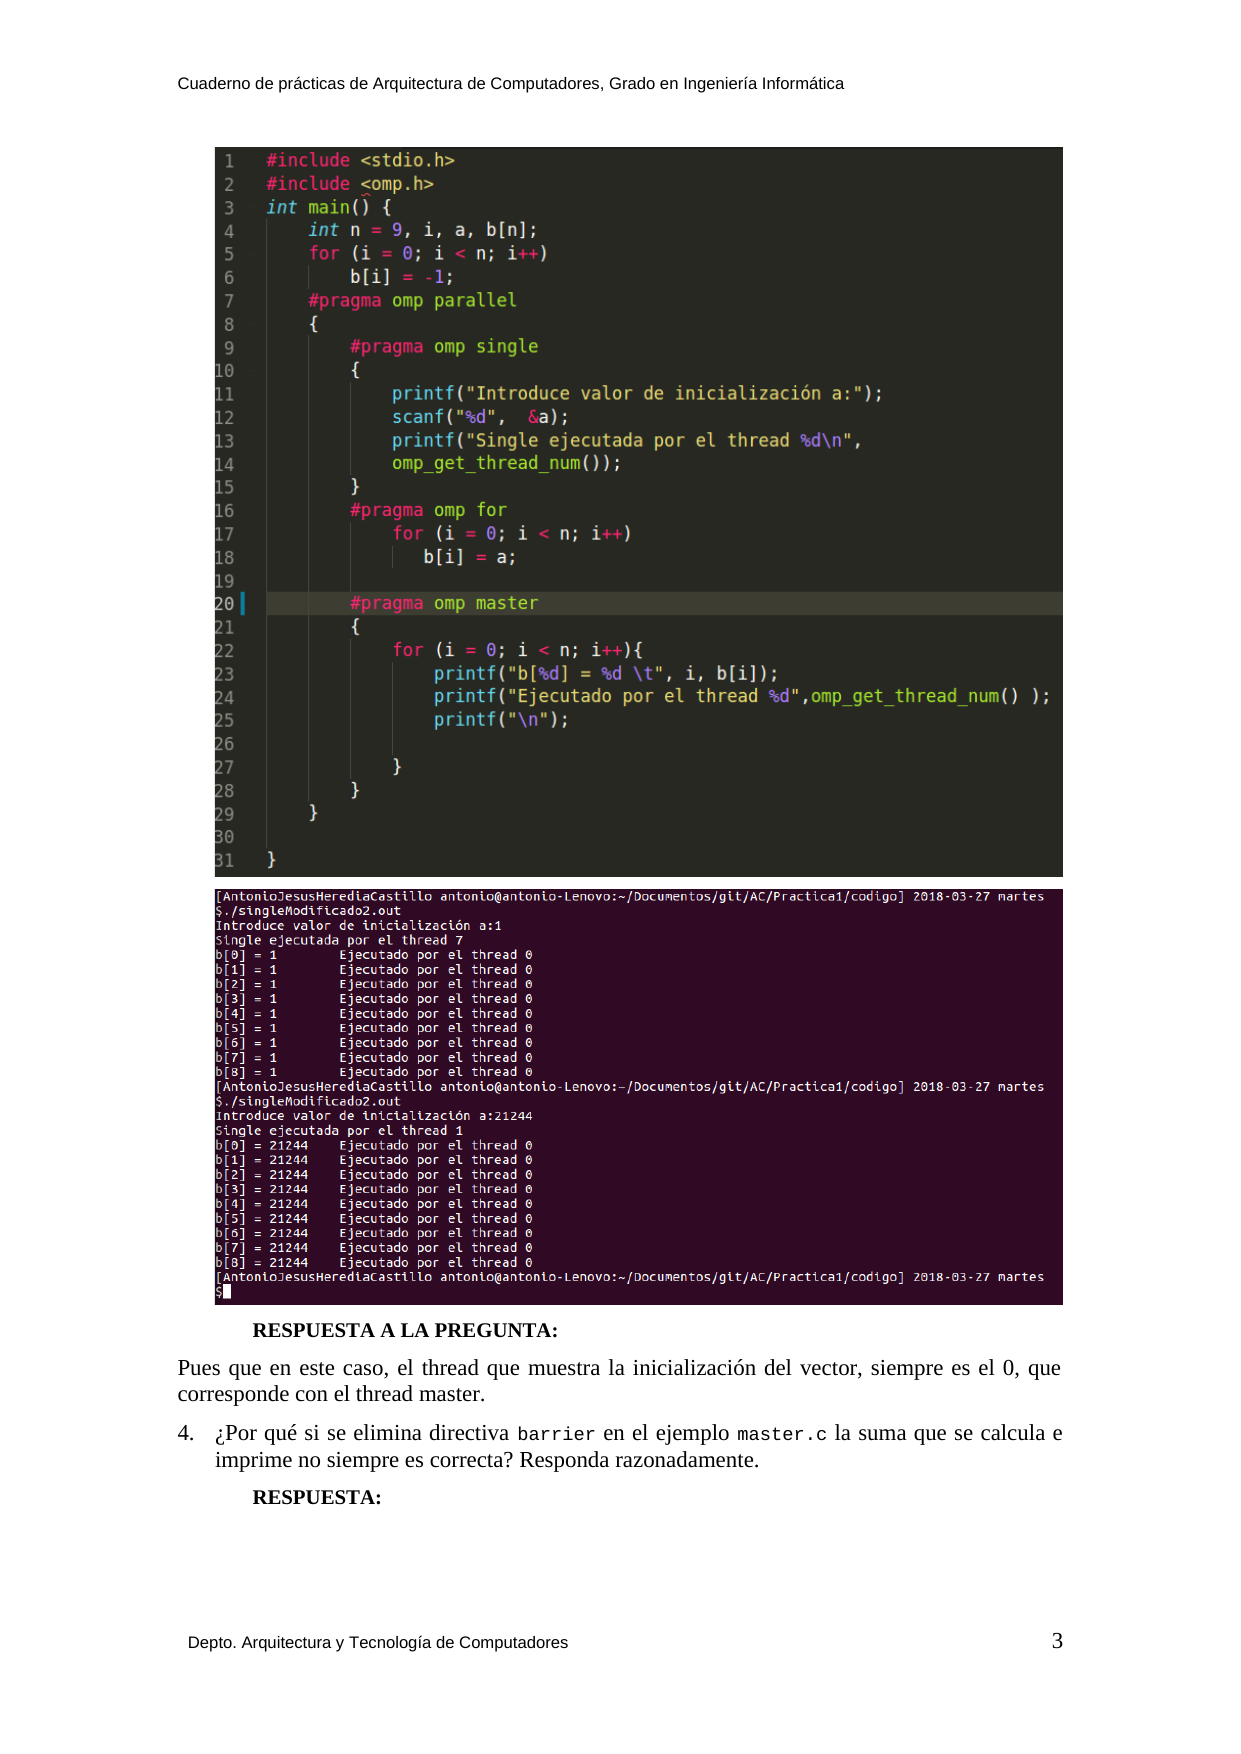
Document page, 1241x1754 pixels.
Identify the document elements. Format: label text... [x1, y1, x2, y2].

picture [214, 889, 1063, 1305]
list ¿Por qué si se elimina directiva barrier en el ejemplo master.c la suma que se calcula e imprime no siempre es correcta? Responda razonadamente. [177, 1419, 1063, 1473]
picture [214, 147, 1063, 877]
text RESPUESTA A LA PREGUNTA: [252, 1317, 1063, 1342]
text Pues que en este caso, el thread que muestra la inicialización del vector, siempre es el 0, que corresponde con el thread master. [177, 1354, 1063, 1407]
text RESPUESTA: [252, 1485, 1063, 1509]
